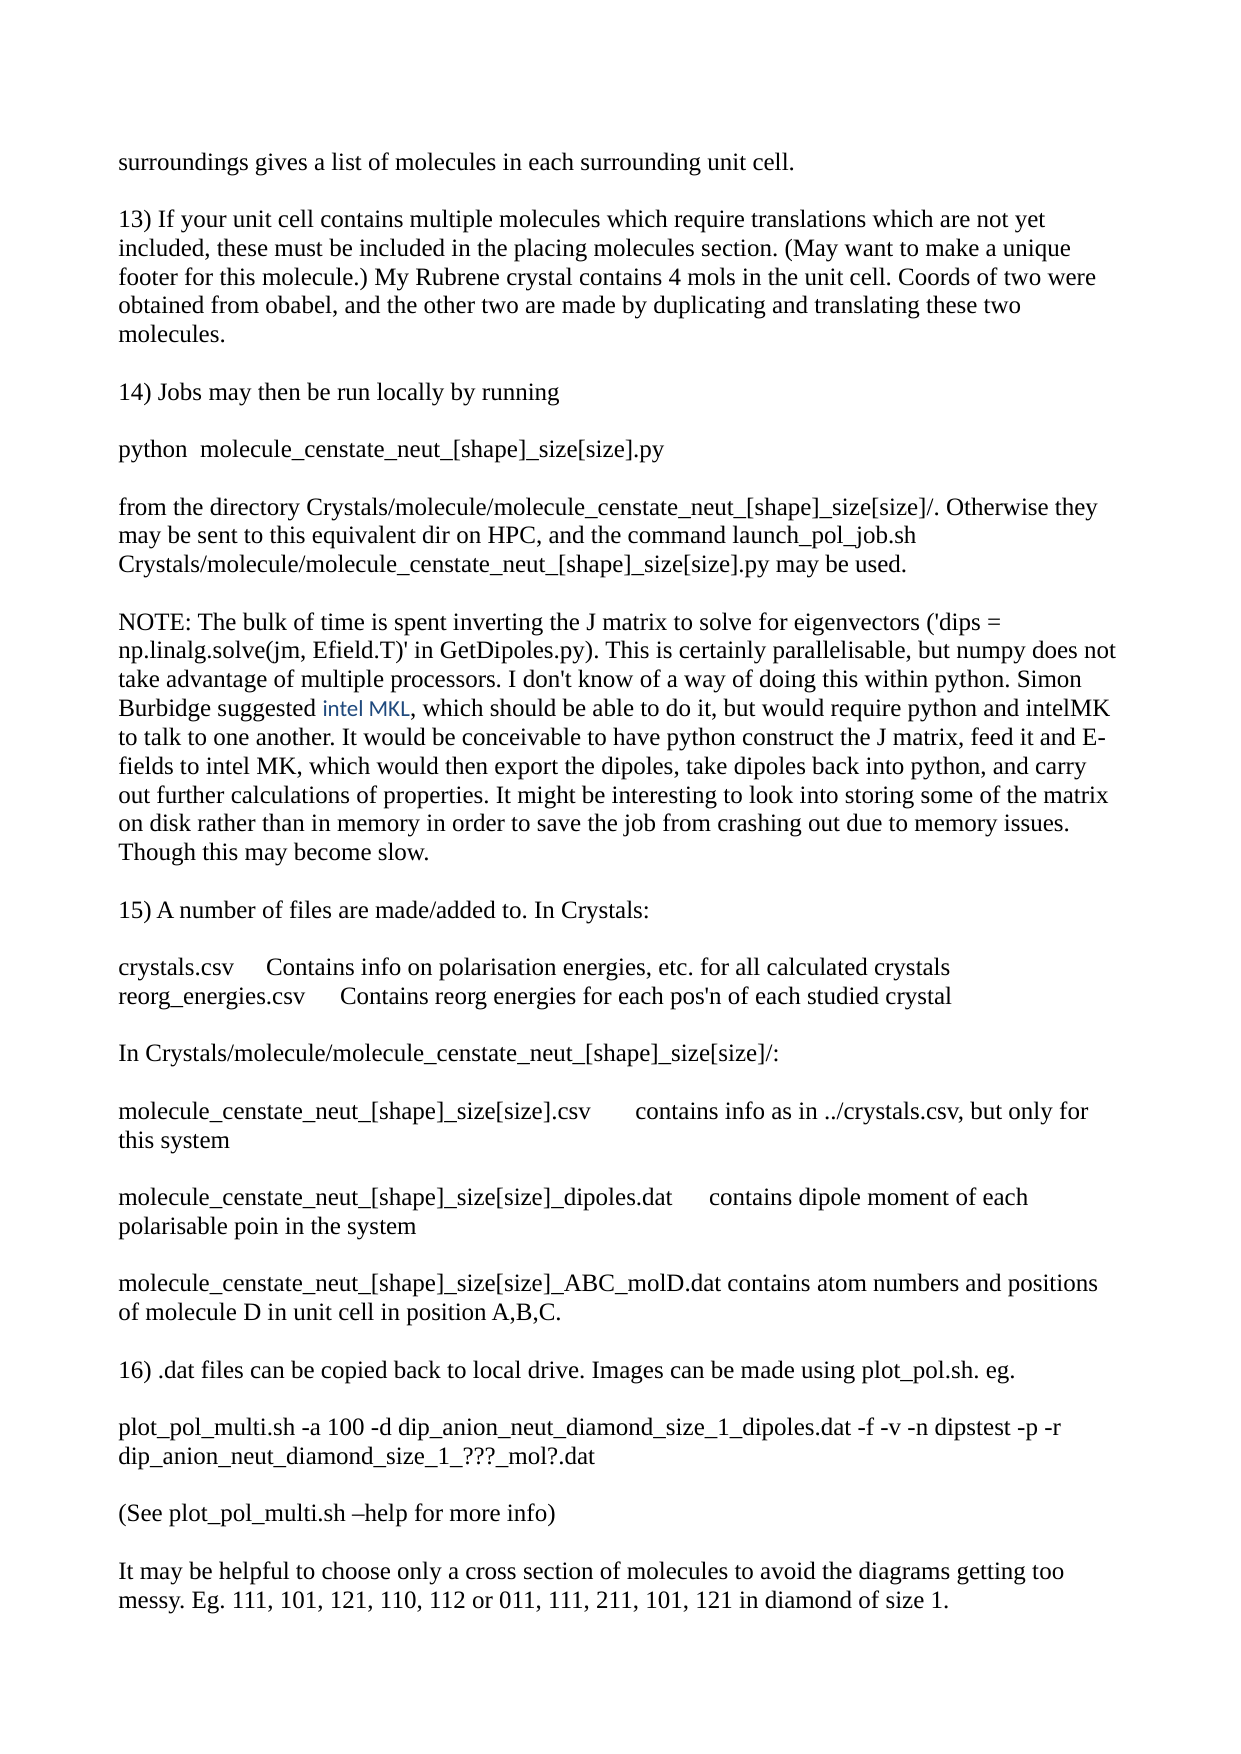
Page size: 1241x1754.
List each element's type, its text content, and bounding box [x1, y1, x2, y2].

text 13) If your unit cell contains multiple molecules which require translations which are not yet included, these must be included in the placing molecules section. (May want to make a unique footer for this molecule.) My Rubrene crystal contains 4 mols in the unit cell. Coords of two were obtained from obabel, and the other two are made by duplicating and translating these two molecules. [118, 204, 1122, 348]
text It may be helpful to choose only a cross section of molecules to avoid the diagrams getting too messy. Eg. 111, 101, 121, 110, 112 or 011, 111, 211, 101, 121 in diamond of size 1. [118, 1556, 1122, 1613]
text 15) A number of files are made/added to. In Crystals: [118, 895, 1122, 923]
text 14) Jobs may then be run locally by running [118, 377, 1122, 406]
text In Crystals/molecule/molecule_censtate_neut_[shape]_size[size]/: [118, 1038, 1122, 1067]
text molecule_censtate_neut_[shape]_size[size].csv contains info as in ../crystals.csv, but only for this system [118, 1096, 1122, 1153]
text crystals.csv Contains info on polarisation energies, etc. for all calculated crystals [118, 952, 1122, 981]
text plot_pol_multi.sh -a 100 -d dip_anion_neut_diamond_size_1_dipoles.dat -f -v -n dipstest -p -r dip_anion_neut_diamond_size_1_???_mol?.dat [118, 1412, 1122, 1470]
text python molecule_censtate_neut_[shape]_size[size].py [118, 434, 1122, 463]
text molecule_censtate_neut_[shape]_size[size]_dipoles.dat contains dipole moment of each polarisable poin in the system [118, 1182, 1122, 1240]
text (See plot_pol_multi.sh –help for more info) [118, 1498, 1122, 1527]
text surroundings gives a list of molecules in each surrounding unit cell. [118, 147, 1122, 176]
text from the directory Crystals/molecule/molecule_censtate_neut_[shape]_size[size]/. Otherwise they may be sent to this equivalent dir on HPC, and the command launch_pol_job.sh Crystals/molecule/molecule_censtate_neut_[shape]_size[size].py may be used. [118, 492, 1122, 578]
text NOTE: The bulk of time is spent inverting the J matrix to solve for eigenvectors ('dips = np.linalg.solve(jm, Efield.T)' in GetDipoles.py). This is certainly parallelisable, but numpy does not take advantage of multiple processors. I don't know of a way of doing this within python. Simon Burbidge suggested intel MKL, which should be able to do it, but would require python and intelMK to talk to one another. It would be conceivable to have python construct the J matrix, feed it and E-fields to intel MK, which would then export the dipoles, take dipoles back into python, and carry out further calculations of properties. It might be interesting to look into storing some of the matrix on disk rather than in memory in order to save the job from crashing out due to memory issues. Though this may become slow. [118, 607, 1122, 866]
text molecule_censtate_neut_[shape]_size[size]_ABC_molD.dat contains atom numbers and positions of molecule D in unit cell in position A,B,C. [118, 1268, 1122, 1326]
text reorg_energies.csv Contains reorg energies for each pos'n of each studied crystal [118, 981, 1122, 1010]
text 16) .dat files can be copied back to local drive. Images can be made using plot_pol.sh. eg. [118, 1355, 1122, 1383]
